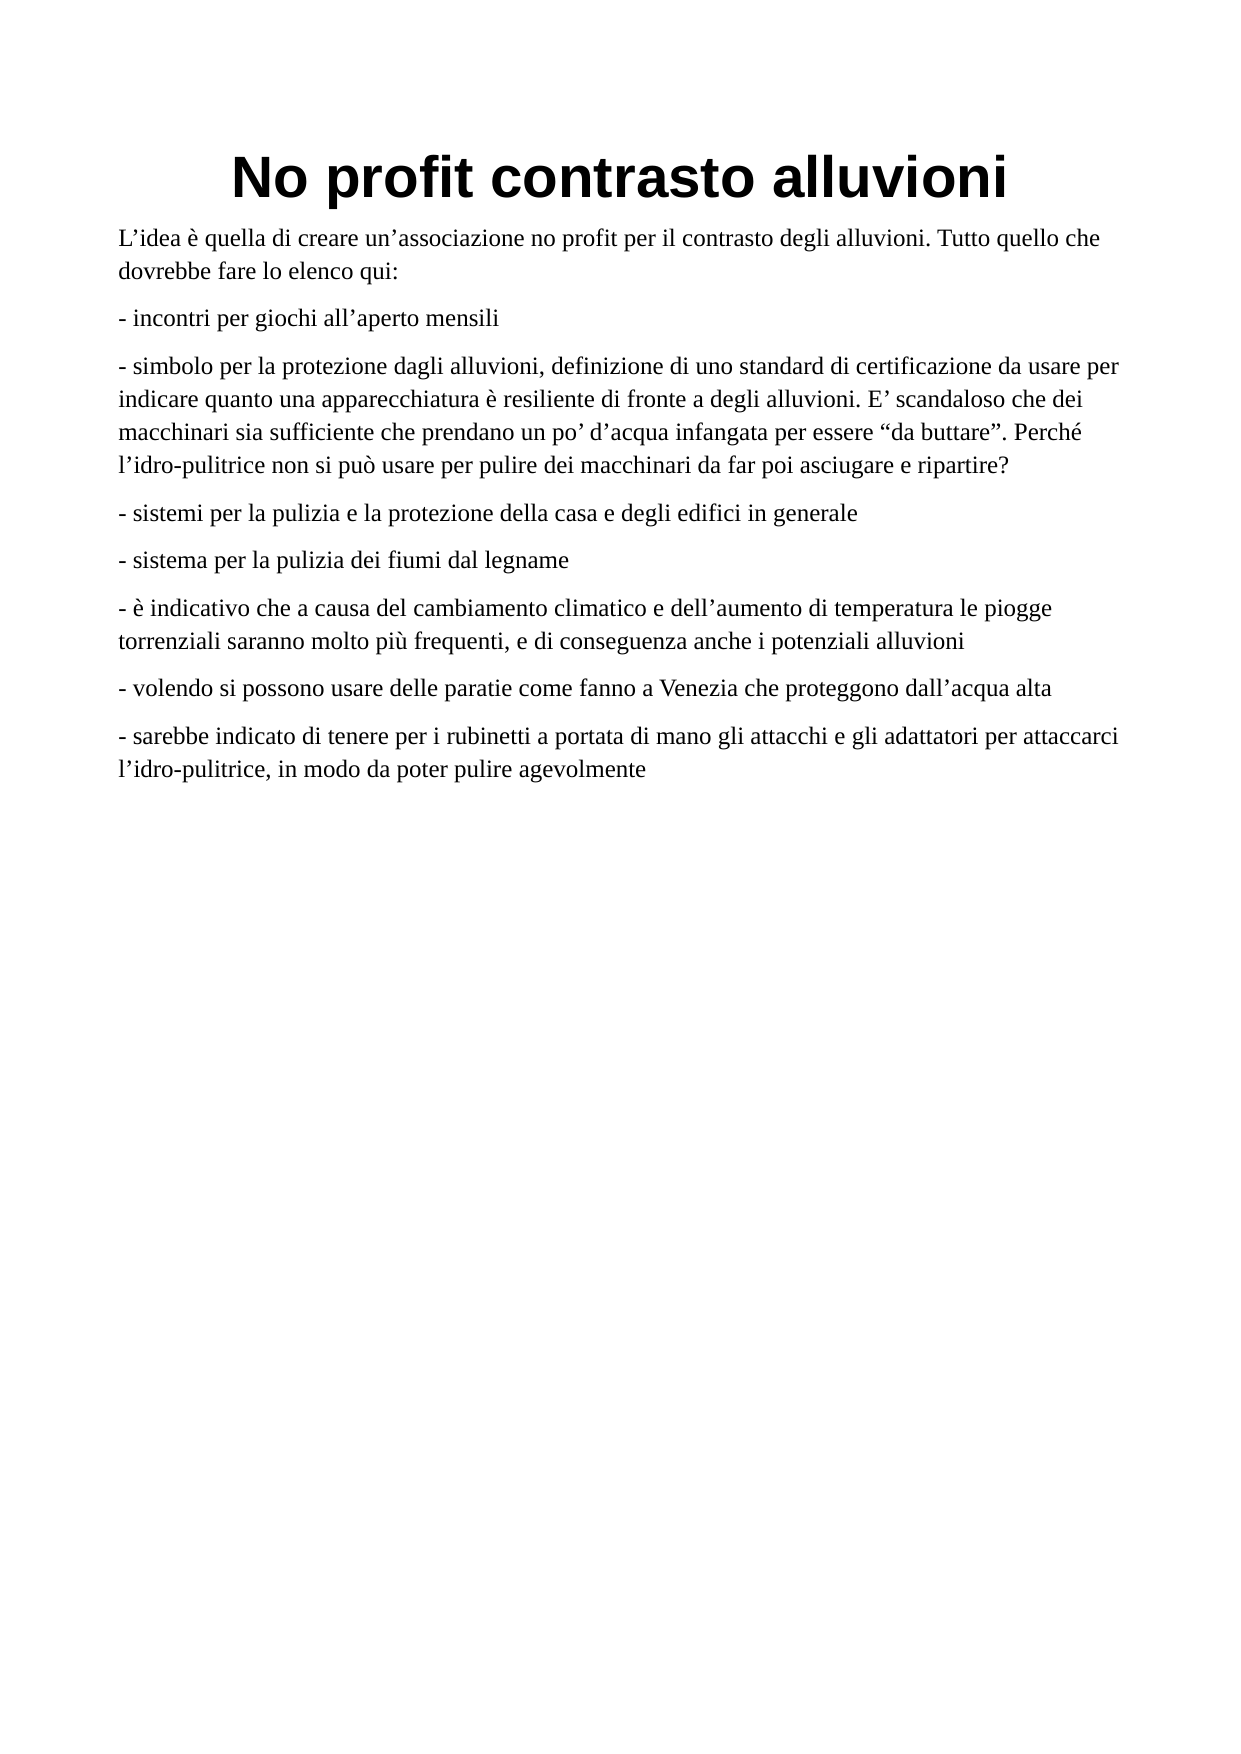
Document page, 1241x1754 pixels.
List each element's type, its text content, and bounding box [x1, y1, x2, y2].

text L’idea è quella di creare un’associazione no profit per il contrasto degli alluvioni. Tutto quello che dovrebbe fare lo elenco qui: [118, 223, 1122, 284]
text - volendo si possono usare delle paratie come fanno a Venezia che proteggono dall’acqua alta [118, 673, 1122, 702]
text - è indicativo che a causa del cambiamento climatico e dell’aumento di temperatura le piogge torrenziali saranno molto più frequenti, e di conseguenza anche i potenziali alluvioni [118, 593, 1122, 654]
text - simbolo per la protezione dagli alluvioni, definizione di uno standard di certificazione da usare per indicare quanto una apparecchiatura è resiliente di fronte a degli alluvioni. E’ scandaloso che dei macchinari sia sufficiente che prendano un po’ d’acqua infangata per essere “da buttare”. Perché l’idro-pulitrice non si può usare per pulire dei macchinari da far poi asciugare e ripartire? [118, 351, 1122, 479]
text - sarebbe indicato di tenere per i rubinetti a portata di mano gli attacchi e gli adattatori per attaccarci l’idro-pulitrice, in modo da poter pulire agevolmente [118, 721, 1122, 783]
title No profit contrasto alluvioni [118, 143, 1122, 210]
text - sistema per la pulizia dei fiumi dal legname [118, 545, 1122, 574]
text - sistemi per la pulizia e la protezione della casa e degli edifici in generale [118, 498, 1122, 526]
text - incontri per giochi all’aperto mensili [118, 303, 1122, 332]
